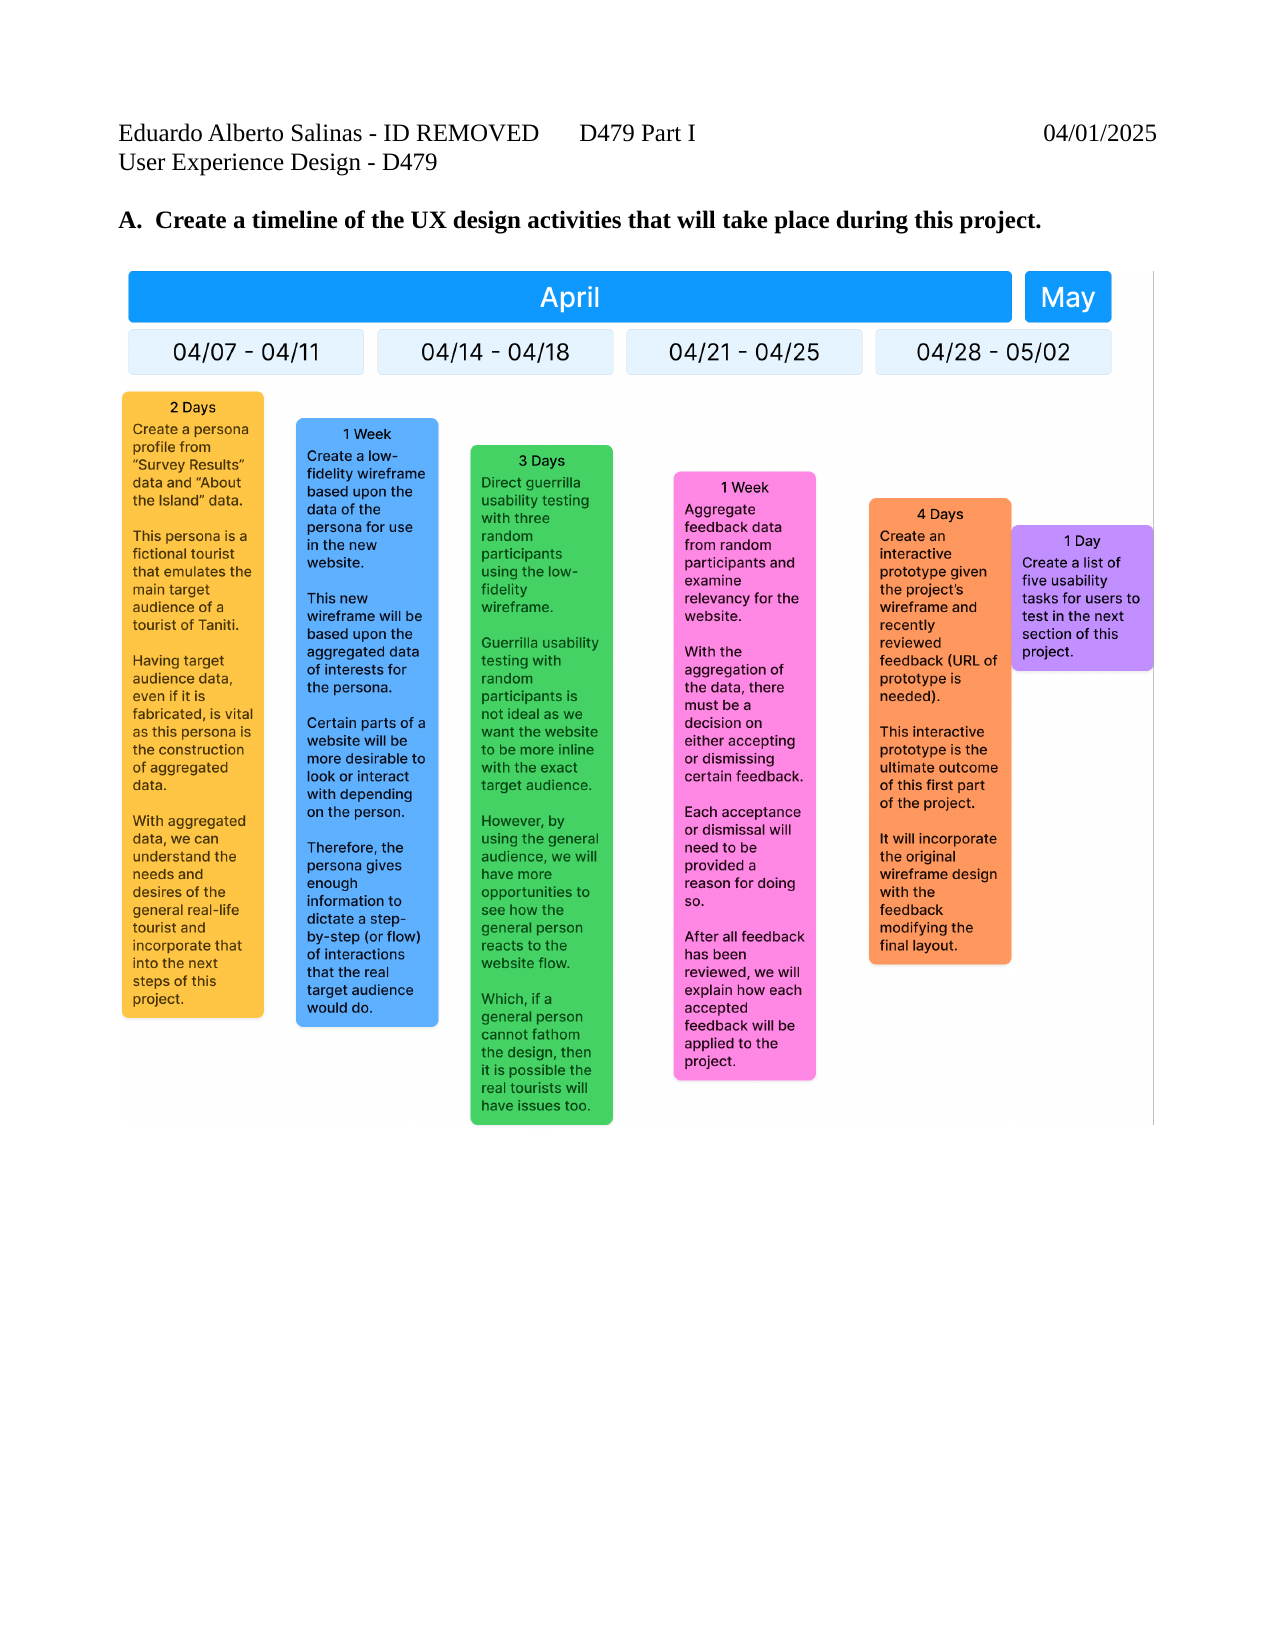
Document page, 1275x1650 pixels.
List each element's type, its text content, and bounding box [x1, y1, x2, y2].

text A. Create a timeline of the UX design activities that will take place during this project. [118, 205, 1157, 234]
picture [118, 271, 1157, 1130]
